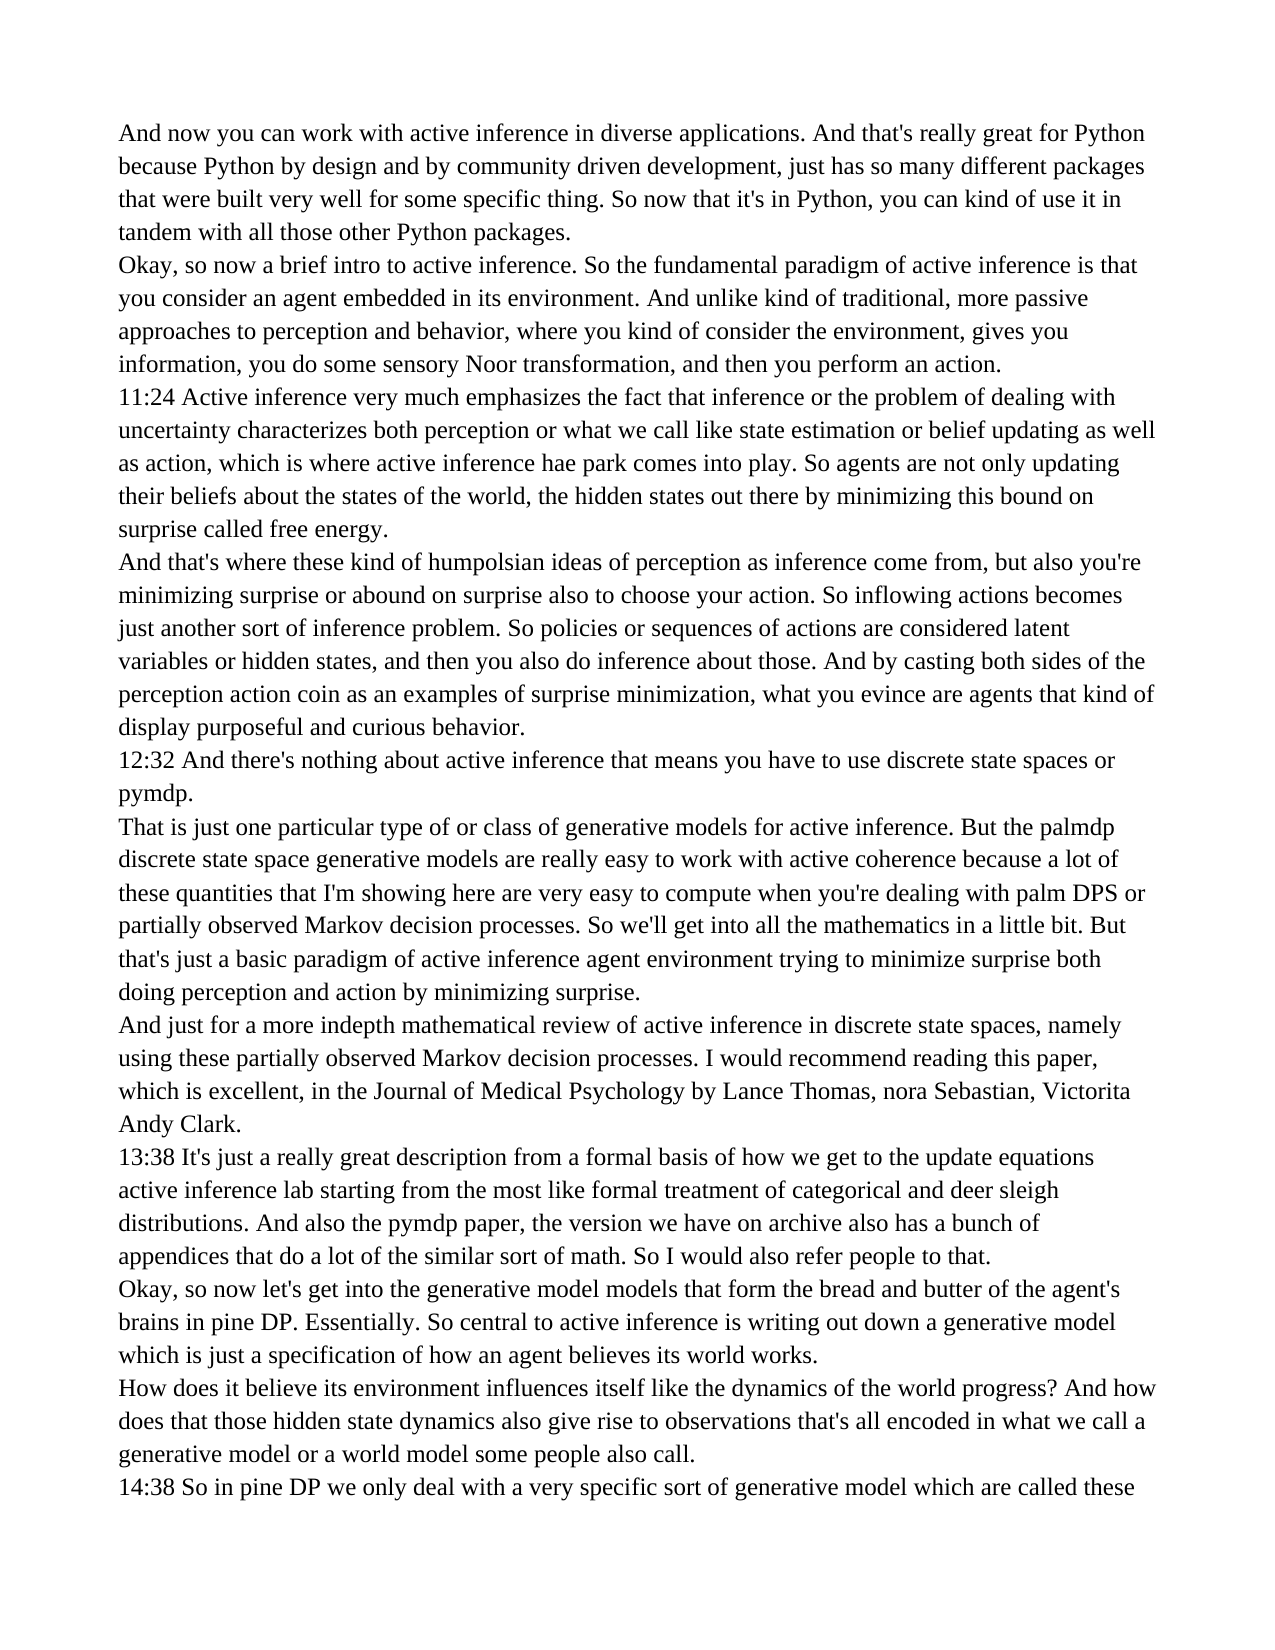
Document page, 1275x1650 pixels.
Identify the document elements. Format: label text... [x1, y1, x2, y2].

text 14:38 So in pine DP we only deal with a very specific sort of generative model which are called these [118, 1472, 1157, 1501]
text And now you can work with active inference in diverse applications. And that's really great for Python because Python by design and by community driven development, just has so many different packages that were built very well for some specific thing. So now that it's in Python, you can kind of use it in tandem with all those other Python packages. [118, 118, 1157, 246]
text 13:38 It's just a really great description from a formal basis of how we get to the update equations active inference lab starting from the most like formal treatment of categorical and deer sleigh distributions. And also the pymdp paper, the version we have on archive also has a bunch of appendices that do a lot of the similar sort of math. So I would also refer people to that. [118, 1142, 1157, 1269]
text 11:24 Active inference very much emphasizes the fact that inference or the problem of dealing with uncertainty characterizes both perception or what we call like state estimation or belief updating as well as action, which is where active inference hae park comes into play. So agents are not only updating their beliefs about the states of the world, the hidden states out there by minimizing this bound on surprise called free energy. [118, 382, 1157, 543]
text Okay, so now a brief intro to active inference. So the fundamental paradigm of active inference is that you consider an agent embedded in its environment. And unlike kind of traditional, more passive approaches to perception and behavior, where you kind of consider the environment, gives you information, you do some sensory Noor transformation, and then you perform an action. [118, 250, 1157, 378]
text And just for a more indepth mathematical review of active inference in discrete state spaces, namely using these partially observed Markov decision processes. I would recommend reading this paper, which is excellent, in the Journal of Medical Psychology by Lance Thomas, nora Sebastian, Victorita Andy Clark. [118, 1010, 1157, 1137]
text Okay, so now let's get into the generative model models that form the bread and butter of the agent's brains in pine DP. Essentially. So central to active inference is writing out down a generative model which is just a specification of how an agent believes its world works. [118, 1274, 1157, 1369]
text And that's where these kind of humpolsian ideas of perception as inference come from, but also you're minimizing surprise or abound on surprise also to choose your action. So inflowing actions becomes just another sort of inference problem. So policies or sequences of actions are considered latent variables or hidden states, and then you also do inference about those. And by casting both sides of the perception action coin as an examples of surprise minimization, what you evince are agents that kind of display purposeful and curious behavior. [118, 547, 1157, 741]
text 12:32 And there's nothing about active inference that means you have to use discrete state spaces or pymdp. [118, 746, 1157, 807]
text How does it believe its environment influences itself like the dynamics of the world progress? And how does that those hidden state dynamics also give rise to observations that's all encoded in what we call a generative model or a world model some people also call. [118, 1373, 1157, 1468]
text That is just one particular type of or class of generative models for active inference. But the palmdp discrete state space generative models are really easy to work with active coherence because a lot of these quantities that I'm showing here are very easy to compute when you're dealing with palm DPS or partially observed Markov decision processes. So we'll get into all the mathematics in a little bit. But that's just a basic paradigm of active inference agent environment trying to minimize surprise both doing perception and action by minimizing surprise. [118, 812, 1157, 1005]
